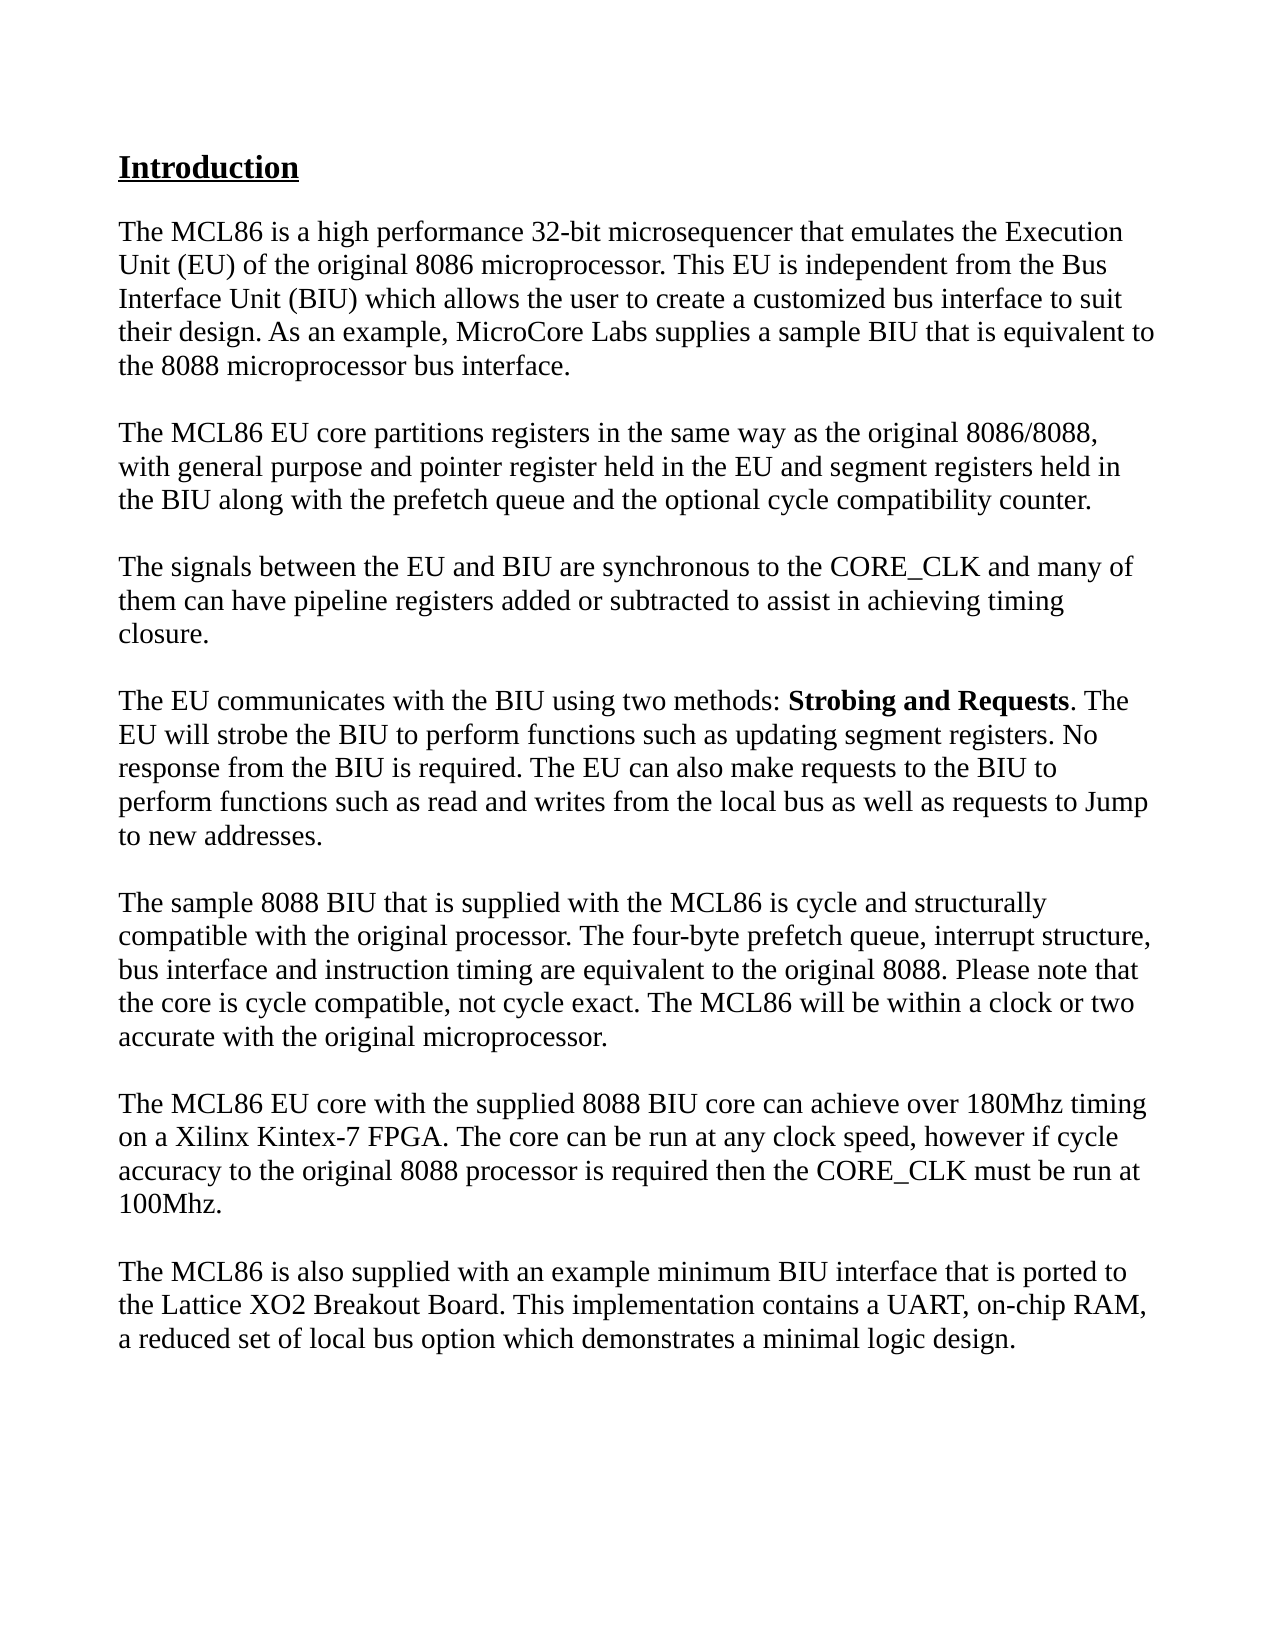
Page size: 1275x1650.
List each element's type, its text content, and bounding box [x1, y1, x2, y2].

text The EU communicates with the BIU using two methods: Strobing and Requests. The EU will strobe the BIU to perform functions such as updating segment registers. No response from the BIU is required. The EU can also make requests to the BIU to perform functions such as read and writes from the local bus as well as requests to Jump to new addresses. [118, 683, 1157, 851]
text The sample 8088 BIU that is supplied with the MCL86 is cycle and structurally compatible with the original processor. The four-byte prefetch queue, interrupt structure, bus interface and instruction timing are equivalent to the original 8088. Please note that the core is cycle compatible, not cycle exact. The MCL86 will be within a clock or two accurate with the original microprocessor. [118, 885, 1157, 1052]
text The MCL86 is a high performance 32-bit microsequencer that emulates the Execution Unit (EU) of the original 8086 microprocessor. This EU is independent from the Bus Interface Unit (BIU) which allows the user to create a customized bus interface to suit their design. As an example, MicroCore Labs supplies a sample BIU that is equivalent to the 8088 microprocessor bus interface. [118, 214, 1157, 382]
text The MCL86 EU core partitions registers in the same way as the original 8086/8088, with general purpose and pointer register held in the EU and segment registers held in the BIU along with the prefetch queue and the optional cycle compatibility counter. [118, 415, 1157, 516]
text The signals between the EU and BIU are synchronous to the CORE_CLK and many of them can have pipeline registers added or subtracted to assist in achieving timing closure. [118, 549, 1157, 650]
text Introduction [118, 147, 1157, 185]
text The MCL86 EU core with the supplied 8088 BIU core can achieve over 180Mhz timing on a Xilinx Kintex-7 FPGA. The core can be run at any clock speed, however if cycle accuracy to the original 8088 processor is required then the CORE_CLK must be run at 100Mhz. [118, 1086, 1157, 1220]
text The MCL86 is also supplied with an example minimum BIU interface that is ported to the Lattice XO2 Breakout Board. This implementation contains a UART, on-chip RAM, a reduced set of local bus option which demonstrates a minimal logic design. [118, 1254, 1157, 1354]
